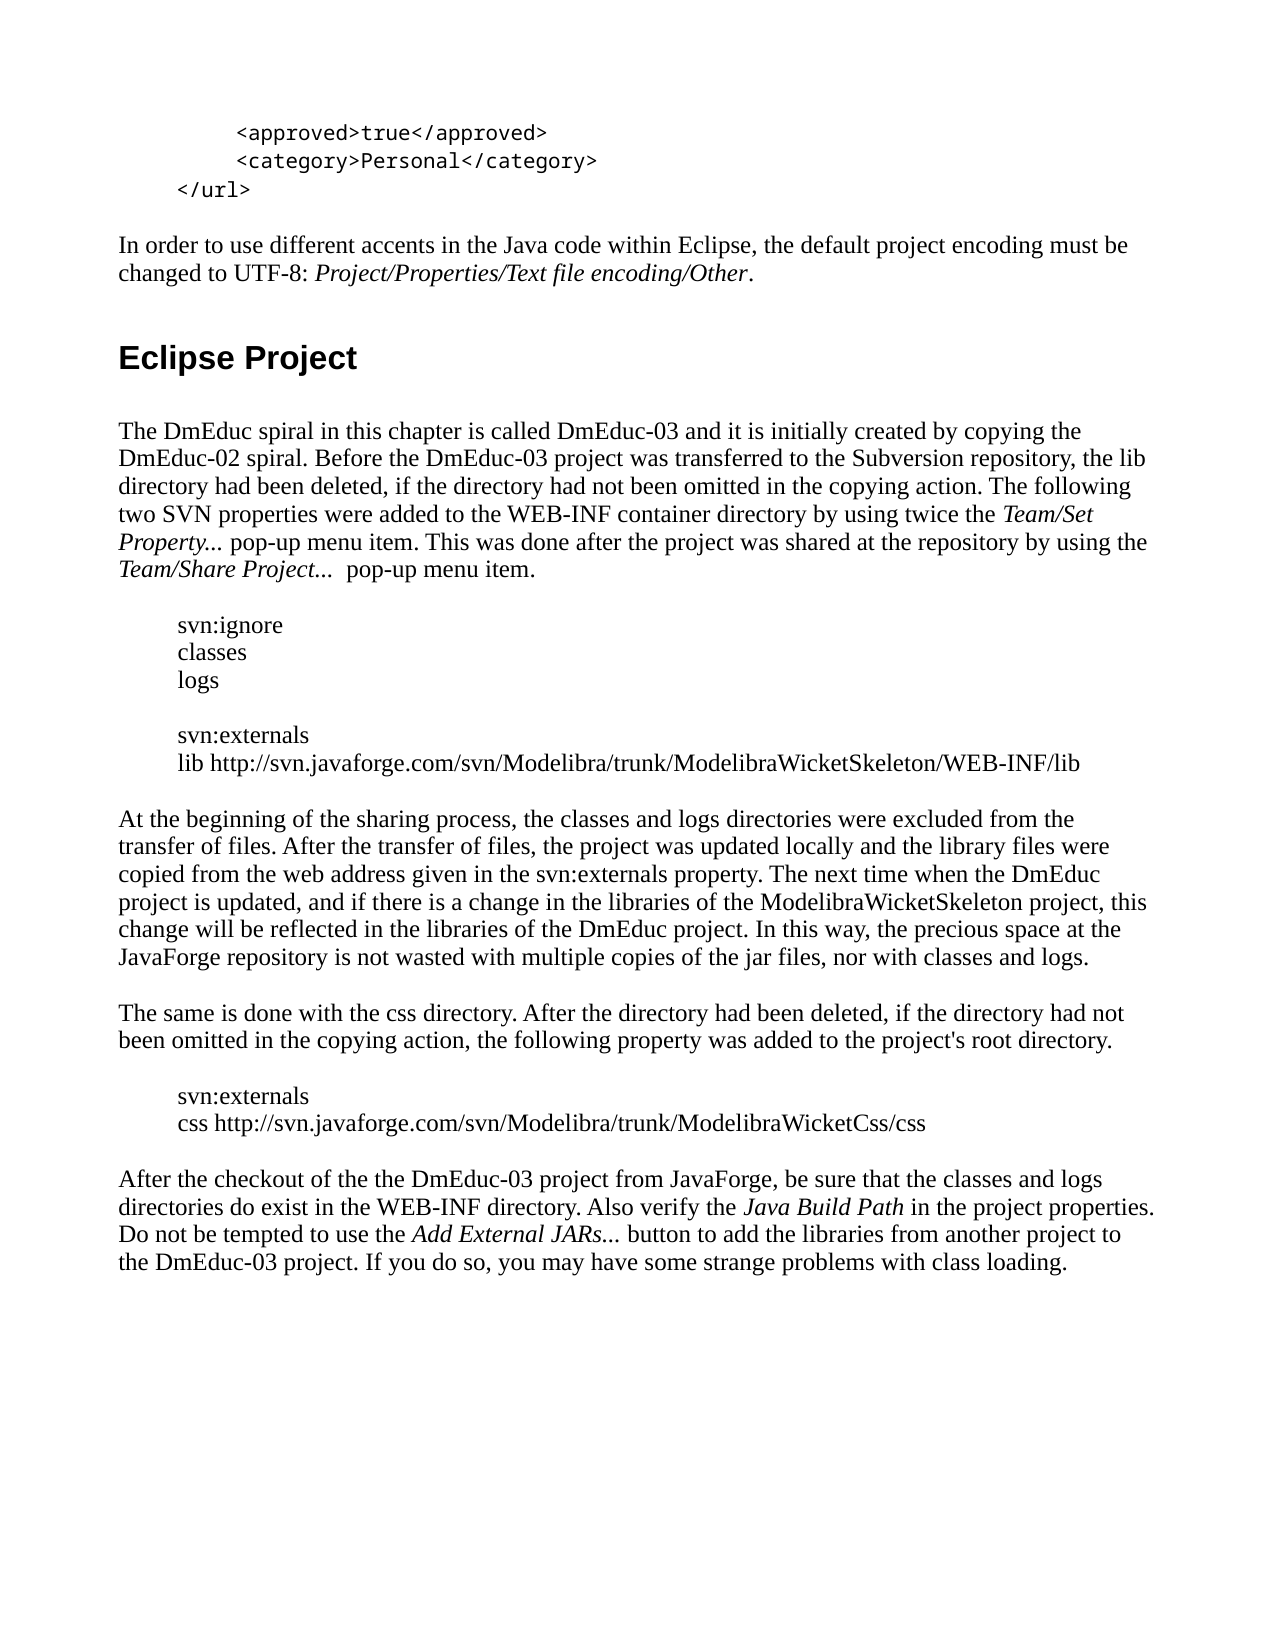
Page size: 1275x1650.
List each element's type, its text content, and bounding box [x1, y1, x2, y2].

text <approved>true</approved> [118, 118, 1157, 147]
text </url> [118, 175, 1157, 203]
text svn:externals [177, 1082, 1157, 1109]
text The DmEduc spiral in this chapter is called DmEduc-03 and it is initially created by copying the DmEduc-02 spiral. Before the DmEduc-03 project was transferred to the Subversion repository, the lib directory had been deleted, if the directory had not been omitted in the copying action. The following two SVN properties were added to the WEB-INF container directory by using twice the Team/Set Property... pop-up menu item. This was done after the project was shared at the repository by using the Team/Share Project... pop-up menu item. [118, 417, 1157, 583]
text In order to use different accents in the Java code within Eclipse, the default project encoding must be changed to UTF-8: Project/Properties/Text file encoding/Other. [118, 231, 1157, 287]
text logs [177, 666, 1157, 694]
text At the beginning of the sharing process, the classes and logs directories were excluded from the transfer of files. After the transfer of files, the project was updated locally and the library files were copied from the web address given in the svn:externals property. The next time when the DmEduc project is updated, and if there is a change in the libraries of the ModelibraWicketSkeleton project, this change will be reflected in the libraries of the DmEduc project. In this way, the precious space at the JavaForge repository is not wasted with multiple copies of the jar files, nor with classes and logs. [118, 805, 1157, 971]
text <category>Personal</category> [118, 147, 1157, 175]
text svn:externals [177, 722, 1157, 749]
text css http://svn.javaforge.com/svn/Modelibra/trunk/ModelibraWicketCss/css [177, 1109, 1157, 1137]
subtitle Eclipse Project [118, 339, 1157, 377]
text The same is done with the css directory. After the directory had been deleted, if the directory had not been omitted in the copying action, the following property was added to the project's root directory. [118, 999, 1157, 1054]
text After the checkout of the the DmEduc-03 project from JavaForge, be sure that the classes and logs directories do exist in the WEB-INF directory. Also verify the Java Build Path in the project properties. Do not be tempted to use the Add External JARs... button to add the libraries from another project to the DmEduc-03 project. If you do so, you may have some strange problems with class loading. [118, 1165, 1157, 1276]
text classes [177, 638, 1157, 666]
text lib http://svn.javaforge.com/svn/Modelibra/trunk/ModelibraWicketSkeleton/WEB-INF/lib [177, 749, 1157, 777]
text svn:ignore [177, 611, 1157, 638]
